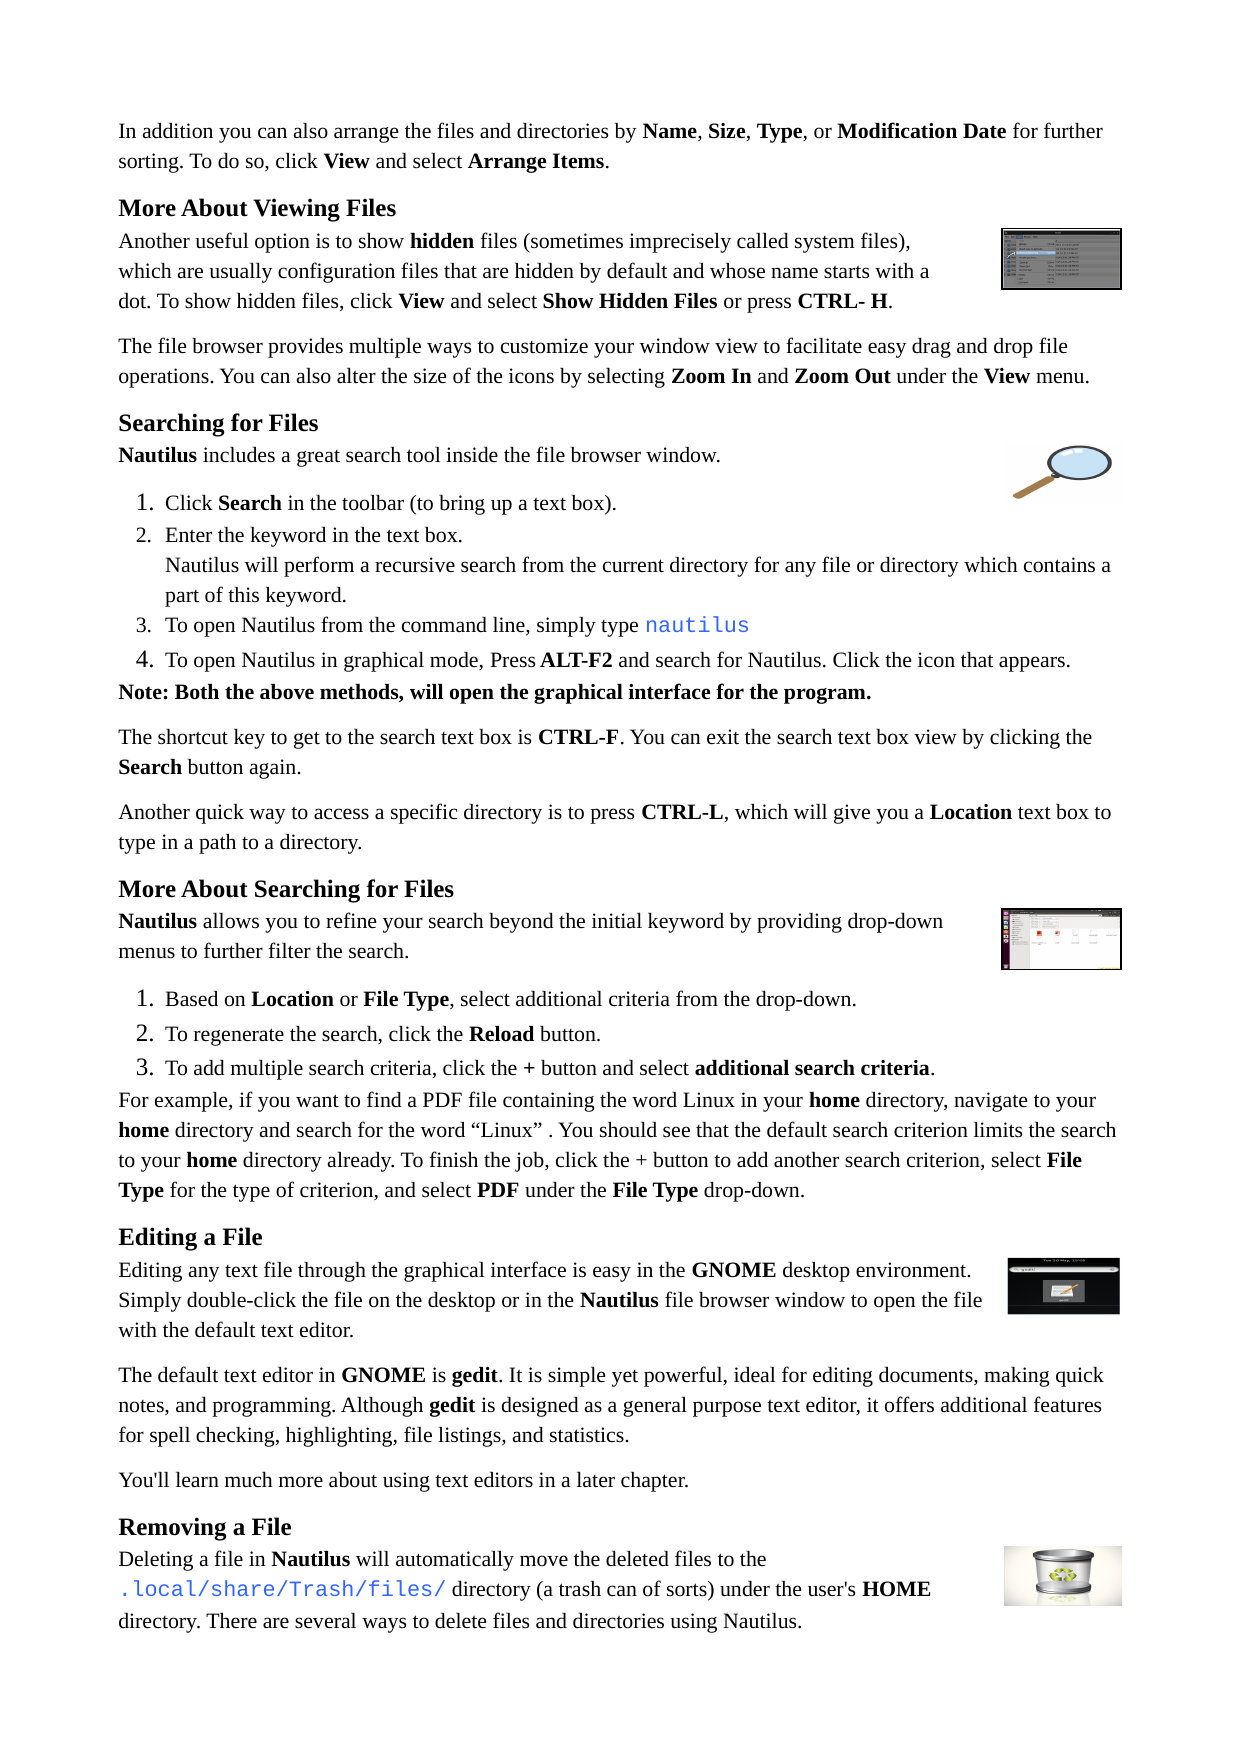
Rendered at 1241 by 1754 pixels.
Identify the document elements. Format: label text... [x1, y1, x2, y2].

list To add multiple search criteria, click the + button and select additional search criteria. [165, 1052, 1122, 1081]
list To open Nautilus from the command line, simply type nautilus [165, 612, 1122, 639]
text The shortcut key to get to the search text box is CTRL-F. You can exit the search text box view by clicking the Search button again. [118, 724, 1122, 779]
text Another quick way to access a specific directory is to press CTRL-L, which will give you a Location text box to type in a path to a directory. [118, 799, 1122, 854]
picture [1003, 910, 1120, 969]
picture [1004, 442, 1123, 502]
list Click Search in the toolbar (to bring up a text box). [165, 487, 1122, 516]
picture [1004, 1256, 1123, 1316]
text More About Searching for Files [118, 874, 1122, 902]
text Nautilus includes a great search tool inside the file browser window. [118, 442, 1004, 467]
text The file browser provides multiple ways to customize your window view to facilitate easy drag and drop file operations. You can also alter the size of the icons by selecting Zoom In and Zoom Out under the View menu. [118, 333, 1122, 388]
list To open Nautilus in graphical mode, Press ALT-F2 and search for Nautilus. Click the icon that appears. [165, 644, 1122, 673]
text Nautilus allows you to refine your search beyond the initial keyword by providing drop-down menus to further filter the search. [118, 908, 1001, 964]
text In addition you can also arrange the files and directories by Name, Size, Type, or Modification Date for further sorting. To do so, click View and select Arrange Items. [118, 118, 1122, 173]
text Note: Both the above methods, will open the graphical interface for the program. [118, 679, 1122, 704]
text For example, if you want to find a PDF file containing the word Linux in your home directory, navigate to your home directory and search for the word “Linux” . You should see that the default search criterion limits the search to your home directory already. To finish the job, click the + button to add another search criterion, select File Type for the type of criterion, and select PDF under the File Type drop-down. [118, 1087, 1122, 1202]
text The default text editor in GNOME is gedit. It is simple yet powerful, ideal for editing documents, making quick notes, and programming. Although gedit is designed as a general purpose text editor, it offers additional features for spell checking, highlighting, file listings, and statistics. [118, 1362, 1122, 1447]
list To regenerate the search, click the Reload button. [165, 1018, 1122, 1046]
text Another useful option is to show hidden files (sometimes imprecisely called system files), which are usually configuration files that are hidden by default and whose name starts with a dot. To show hidden files, click View and select Show Hidden Files or press CTRL- H. [118, 228, 1122, 313]
picture [1003, 229, 1120, 288]
text Editing any text file through the graphical interface is easy in the GNOME desktop environment. Simply double-click the file on the desktop or in the Nautilus file browser window to open the file with the default text editor. [118, 1257, 1122, 1342]
text Editing a File [118, 1222, 1122, 1251]
text You'll learn much more about using text editors in a later chapter. [118, 1467, 1122, 1492]
list Based on Location or File Type, select additional criteria from the drop-down. [165, 983, 1122, 1012]
text Searching for Files [118, 408, 1122, 437]
text Removing a File [118, 1512, 1122, 1541]
text More About Viewing Files [118, 193, 1122, 222]
picture [1004, 1546, 1123, 1606]
list Enter the keyword in the text box. Nautilus will perform a recursive search from the current directory for any file or directory which contains a part of this keyword. [165, 522, 1122, 607]
text Deleting a file in Nautilus will automatically move the deleted files to the .local/share/Trash/files/ directory (a trash can of sorts) under the user's HOME directory. There are several ways to delete files and directories using Nautilus. [118, 1546, 1122, 1634]
